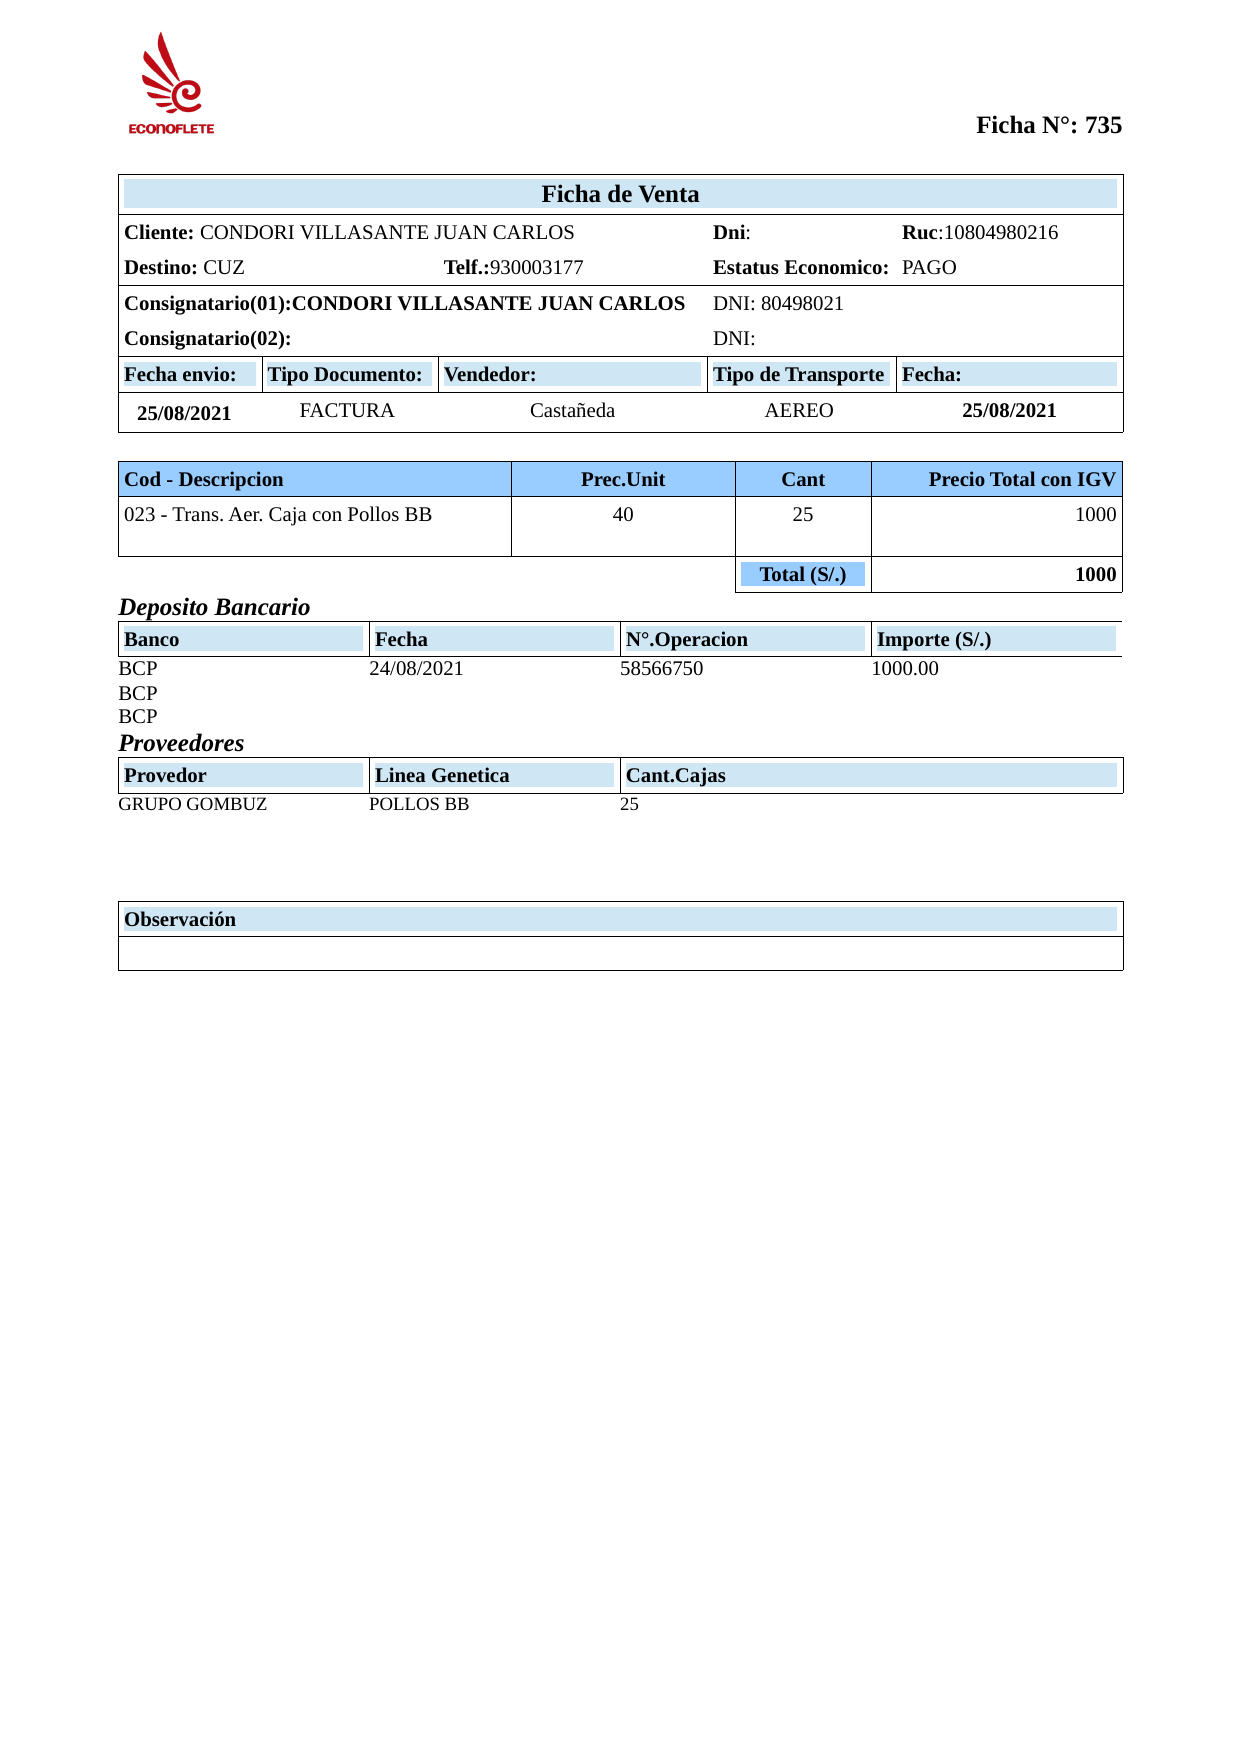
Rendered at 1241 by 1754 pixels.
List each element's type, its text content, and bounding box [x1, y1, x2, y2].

table_cell PAGO [896, 249, 1123, 285]
table_header Banco [119, 622, 369, 656]
table_cell 25/08/2021 [896, 393, 1123, 432]
table_header Provedor [119, 758, 369, 793]
table_header Ficha de Venta [119, 175, 1123, 214]
table_cell [620, 815, 1123, 836]
table_cell [118, 836, 369, 858]
table_cell Dni: [707, 215, 896, 249]
table_cell 1000.00 [871, 657, 1122, 680]
table_cell [620, 836, 1123, 858]
table_cell [511, 557, 735, 592]
table_cell Telf.:930003177 [438, 249, 707, 285]
table_cell [118, 815, 369, 836]
table_cell Destino: CUZ [119, 249, 438, 285]
table_header Linea Genetica [370, 758, 620, 793]
table_header Observación [119, 902, 1123, 936]
table_cell [620, 858, 1123, 879]
table_cell Castañeda [438, 393, 707, 432]
table_cell [369, 858, 620, 879]
table_cell 25/08/2021 [119, 393, 262, 432]
table_cell Vendedor: [439, 357, 707, 392]
table_header Cant [736, 462, 871, 496]
table_header Prec.Unit [512, 462, 735, 496]
table_header Precio Total con IGV [872, 462, 1122, 496]
table_cell [118, 858, 369, 879]
table_cell [369, 680, 620, 704]
table_cell [119, 937, 1123, 969]
table_cell GRUPO GOMBUZ [118, 794, 369, 814]
text Deposito Bancario [118, 592, 1122, 621]
table_cell FACTURA [262, 393, 438, 432]
table_cell [871, 680, 1122, 704]
table_cell [118, 879, 369, 901]
table_cell DNI: 80498021 [707, 286, 1123, 321]
table_cell Cliente: CONDORI VILLASANTE JUAN CARLOS [119, 215, 707, 249]
table_cell BCP [118, 657, 369, 680]
table_cell Consignatario(02): [119, 321, 707, 356]
table_cell DNI: [707, 321, 1123, 356]
table_cell Consignatario(01):CONDORI VILLASANTE JUAN CARLOS [119, 286, 707, 321]
table_header Cod - Descripcion [119, 462, 511, 496]
table_cell Tipo Documento: [263, 357, 438, 392]
text Proveedores [118, 728, 1122, 757]
table_cell [871, 705, 1122, 728]
table_cell 58566750 [620, 657, 871, 680]
table_cell 40 [512, 497, 735, 556]
table_cell 25 [620, 794, 1123, 814]
table_cell 1000 [872, 557, 1122, 592]
table_cell [369, 836, 620, 858]
table_header Importe (S/.) [872, 622, 1122, 656]
table_cell [118, 557, 511, 592]
table_cell AEREO [707, 393, 896, 432]
table_cell Fecha: [897, 357, 1123, 392]
table_cell Tipo de Transporte [708, 357, 896, 392]
table_cell [369, 879, 620, 901]
table_cell Estatus Economico: [707, 249, 896, 285]
table_cell 24/08/2021 [369, 657, 620, 680]
table_cell Fecha envio: [119, 357, 262, 392]
table_cell Ruc:10804980216 [896, 215, 1123, 249]
table_header Fecha [370, 622, 620, 656]
table_cell [369, 705, 620, 728]
table_cell [620, 680, 871, 704]
table_cell 023 - Trans. Aer. Caja con Pollos BB [119, 497, 511, 556]
table_cell 1000 [872, 497, 1122, 556]
table_cell [369, 815, 620, 836]
picture [118, 31, 225, 134]
table_header N°.Operacion [621, 622, 871, 656]
table_cell BCP [118, 680, 369, 704]
table_cell [620, 879, 1123, 901]
table_cell Total (S/.) [736, 557, 871, 592]
table_cell BCP [118, 705, 369, 728]
table_cell POLLOS BB [369, 794, 620, 814]
table_cell [620, 705, 871, 728]
table_cell 25 [736, 497, 871, 556]
table_header Cant.Cajas [621, 758, 1123, 793]
